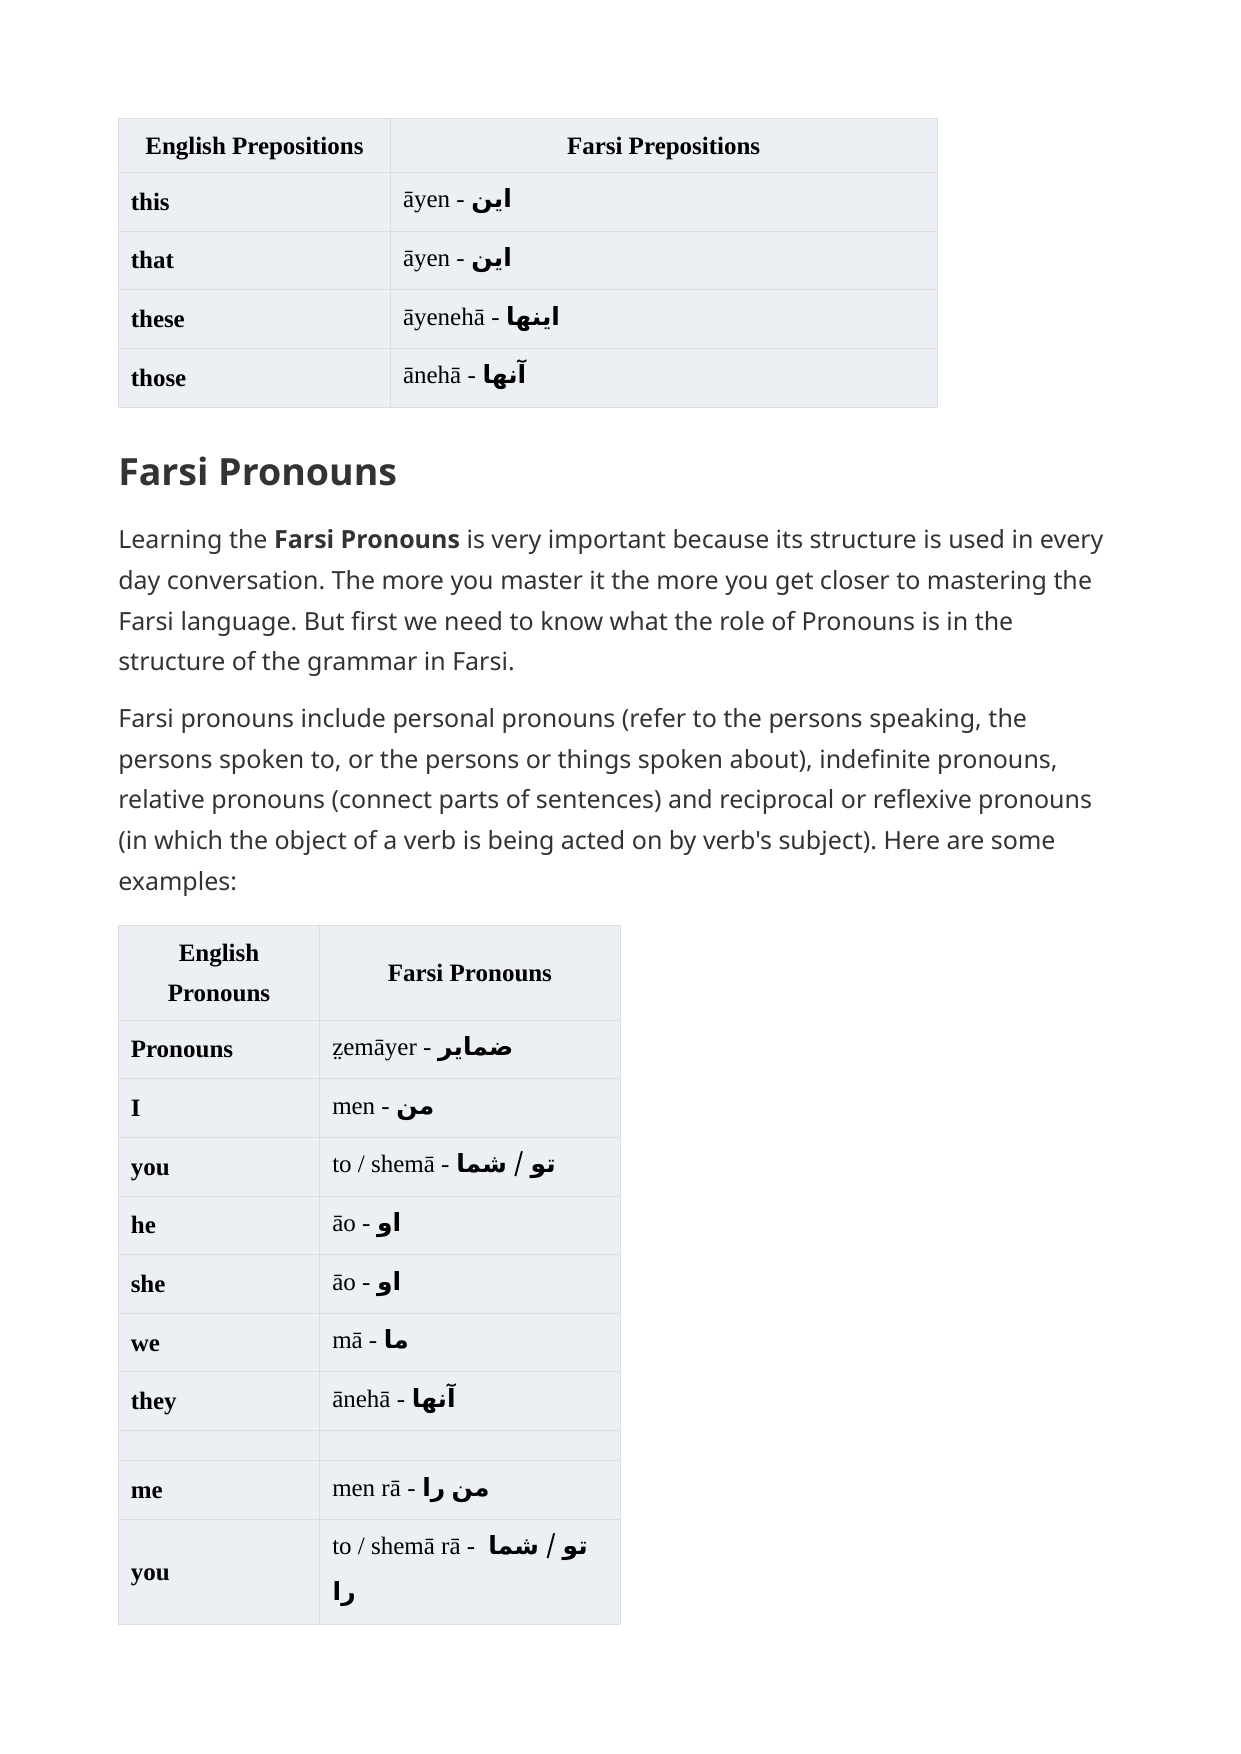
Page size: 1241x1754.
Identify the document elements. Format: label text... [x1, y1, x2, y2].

text Farsi pronouns include personal pronouns (refer to the persons speaking, the persons spoken to, or the persons or things spoken about), indefinite pronouns, relative pronouns (connect parts of sentences) and reciprocal or reflexive pronouns (in which the object of a verb is being acted on by verb's subject). Here are some examples: [118, 700, 1122, 898]
table_cell they [119, 1372, 319, 1430]
table_cell these [119, 290, 390, 348]
table_cell āo - او [320, 1197, 620, 1254]
table_cell you [119, 1138, 319, 1196]
table_cell to / shemā rā - تو / شما را [320, 1520, 620, 1623]
table_cell z̤emāyer - ضمایر [320, 1021, 620, 1078]
table_header English Pronouns [119, 926, 319, 1019]
text Learning the Farsi Pronouns is very important because its structure is used in every day conversation. The more you master it the more you get closer to mastering the Farsi language. But first we need to know what the role of Pronouns is in the structure of the grammar in Farsi. [118, 521, 1122, 678]
table_cell this [119, 173, 390, 231]
table_cell Pronouns [119, 1021, 319, 1078]
table_cell we [119, 1314, 319, 1371]
table_cell [320, 1431, 620, 1460]
table_cell ānehā - آنها [320, 1372, 620, 1430]
table_cell me [119, 1461, 319, 1519]
table_cell [119, 1431, 319, 1460]
table_header Farsi Prepositions [391, 119, 937, 172]
table_header Farsi Pronouns [320, 926, 620, 1019]
table_cell āo - او [320, 1255, 620, 1313]
table_cell men rā - من را [320, 1461, 620, 1519]
table_cell āyen - این [391, 173, 937, 231]
table_cell āyen - این [391, 232, 937, 289]
table_cell he [119, 1197, 319, 1254]
table_cell to / shemā - تو / شما [320, 1138, 620, 1196]
table_cell āyenehā - اینها [391, 290, 937, 348]
table_cell ānehā - آنها [391, 349, 937, 407]
table_cell she [119, 1255, 319, 1313]
text Farsi Pronouns [118, 407, 1122, 497]
table_cell mā - ما [320, 1314, 620, 1371]
table_cell those [119, 349, 390, 407]
table_cell you [119, 1520, 319, 1623]
table_cell I [119, 1079, 319, 1137]
table_cell men - من [320, 1079, 620, 1137]
table_cell that [119, 232, 390, 289]
table_header English Prepositions [119, 119, 390, 172]
